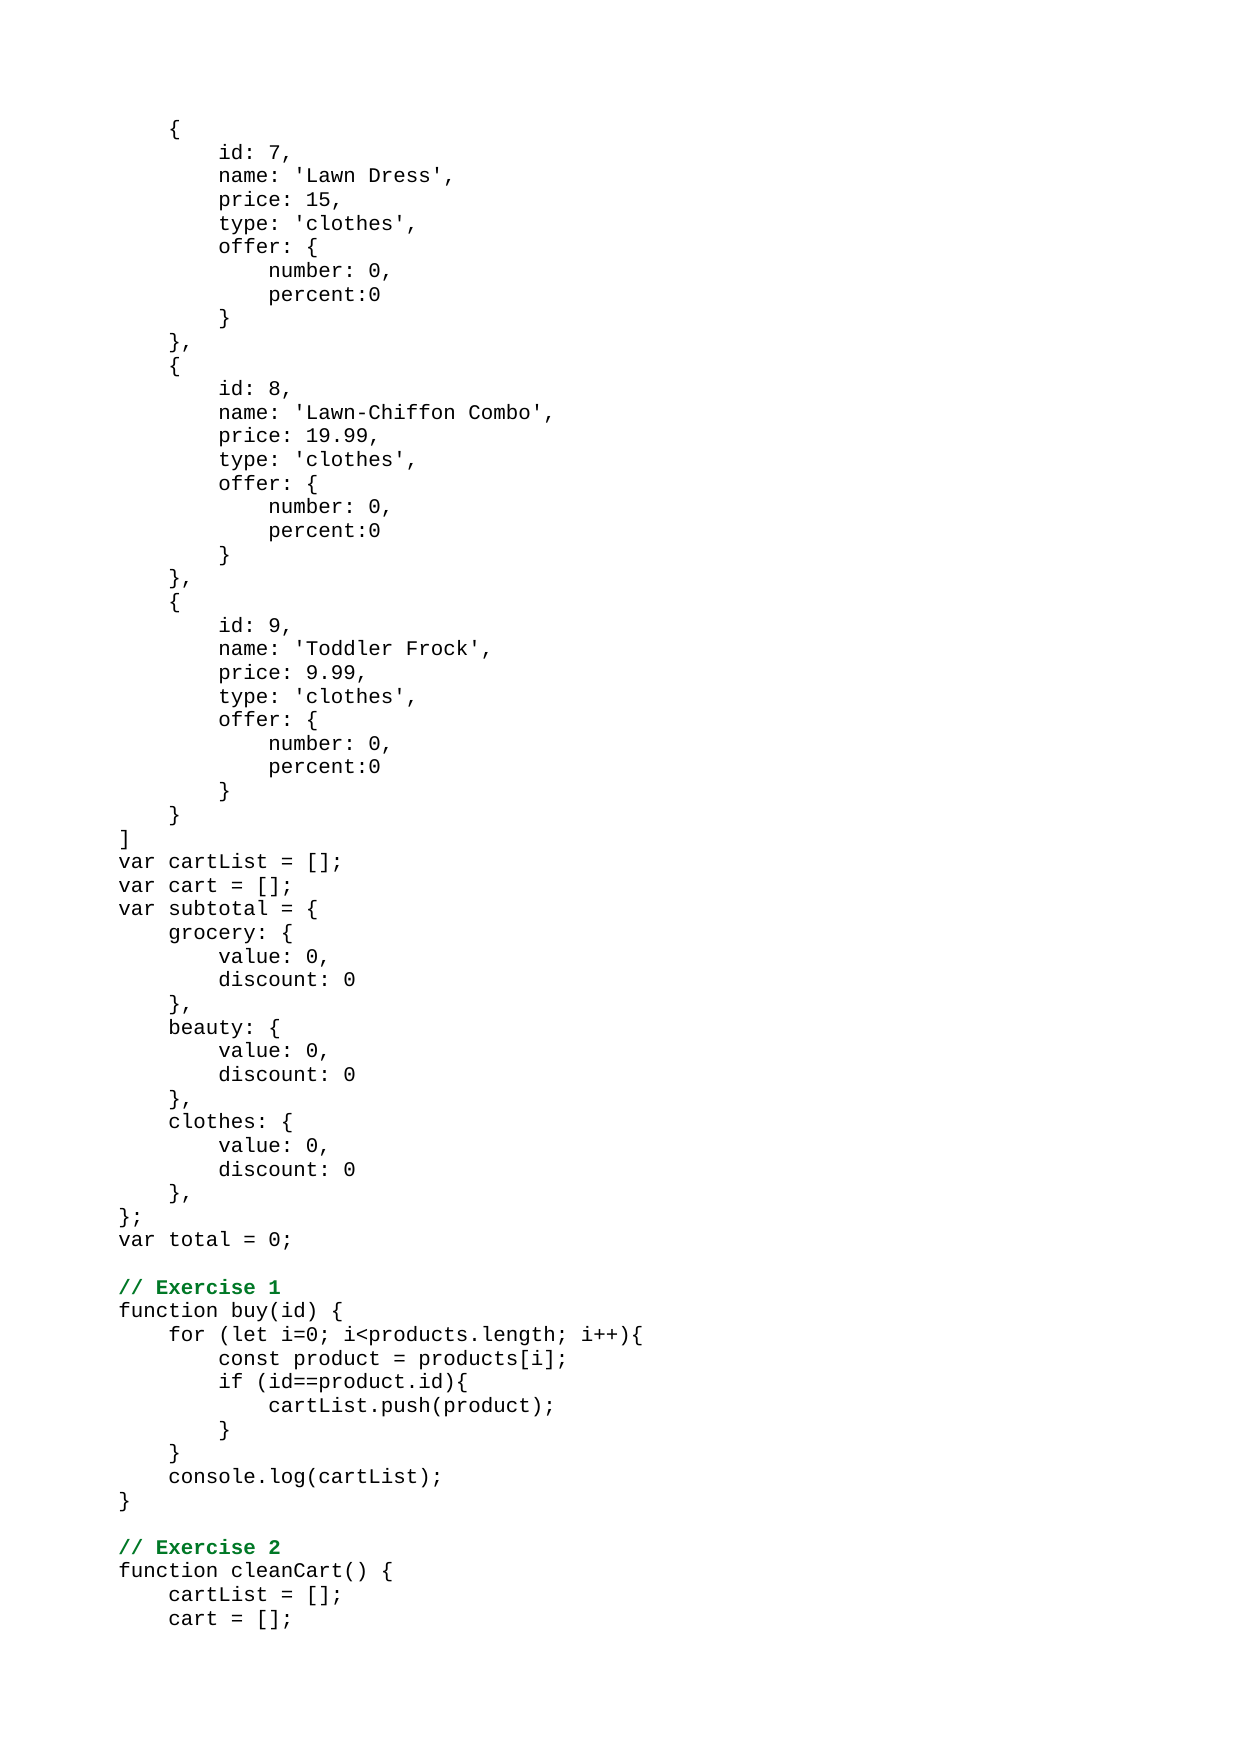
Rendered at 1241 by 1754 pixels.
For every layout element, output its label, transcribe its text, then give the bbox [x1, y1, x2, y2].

text function buy(id) { [118, 1300, 1122, 1324]
text price: 19.99, [118, 426, 1122, 449]
text { [118, 591, 1122, 615]
text cartList.push(product); [118, 1395, 1122, 1419]
text var cart = []; [118, 875, 1122, 898]
text { [118, 118, 1122, 142]
text discount: 0 [118, 1158, 1122, 1182]
text for (let i=0; i<products.length; i++){ [118, 1324, 1122, 1348]
text } [118, 1489, 1122, 1513]
text type: 'clothes', [118, 686, 1122, 709]
text offer: { [118, 473, 1122, 496]
text percent:0 [118, 520, 1122, 544]
text id: 7, [118, 142, 1122, 165]
text beauty: { [118, 1017, 1122, 1040]
text }, [118, 993, 1122, 1017]
text } [118, 804, 1122, 827]
text }, [118, 331, 1122, 354]
text }, [118, 567, 1122, 591]
text cart = []; [118, 1608, 1122, 1631]
text value: 0, [118, 946, 1122, 969]
text value: 0, [118, 1040, 1122, 1064]
text // Exercise 1 [118, 1277, 1122, 1300]
text clothes: { [118, 1111, 1122, 1135]
text var cartList = []; [118, 851, 1122, 875]
text offer: { [118, 709, 1122, 733]
text name: 'Toddler Frock', [118, 638, 1122, 662]
text console.log(cartList); [118, 1466, 1122, 1489]
text id: 9, [118, 615, 1122, 638]
text number: 0, [118, 496, 1122, 520]
text name: 'Lawn-Chiffon Combo', [118, 402, 1122, 426]
text { [118, 354, 1122, 378]
text } [118, 780, 1122, 804]
text }, [118, 1088, 1122, 1111]
text percent:0 [118, 284, 1122, 307]
text number: 0, [118, 733, 1122, 757]
text var total = 0; [118, 1229, 1122, 1253]
text }; [118, 1206, 1122, 1229]
text type: 'clothes', [118, 449, 1122, 473]
text if (id==product.id){ [118, 1371, 1122, 1395]
text }, [118, 1182, 1122, 1206]
text price: 15, [118, 189, 1122, 213]
text } [118, 1419, 1122, 1442]
text discount: 0 [118, 969, 1122, 993]
text id: 8, [118, 378, 1122, 402]
text var subtotal = { [118, 898, 1122, 922]
text percent:0 [118, 757, 1122, 780]
text type: 'clothes', [118, 213, 1122, 236]
text // Exercise 2 [118, 1537, 1122, 1561]
text offer: { [118, 236, 1122, 260]
text } [118, 1442, 1122, 1466]
text price: 9.99, [118, 662, 1122, 686]
text grocery: { [118, 922, 1122, 946]
text ] [118, 827, 1122, 851]
text value: 0, [118, 1135, 1122, 1158]
text number: 0, [118, 260, 1122, 284]
text cartList = []; [118, 1584, 1122, 1608]
text function cleanCart() { [118, 1561, 1122, 1584]
text const product = products[i]; [118, 1348, 1122, 1371]
text } [118, 307, 1122, 331]
text } [118, 544, 1122, 567]
text name: 'Lawn Dress', [118, 165, 1122, 189]
text discount: 0 [118, 1064, 1122, 1088]
